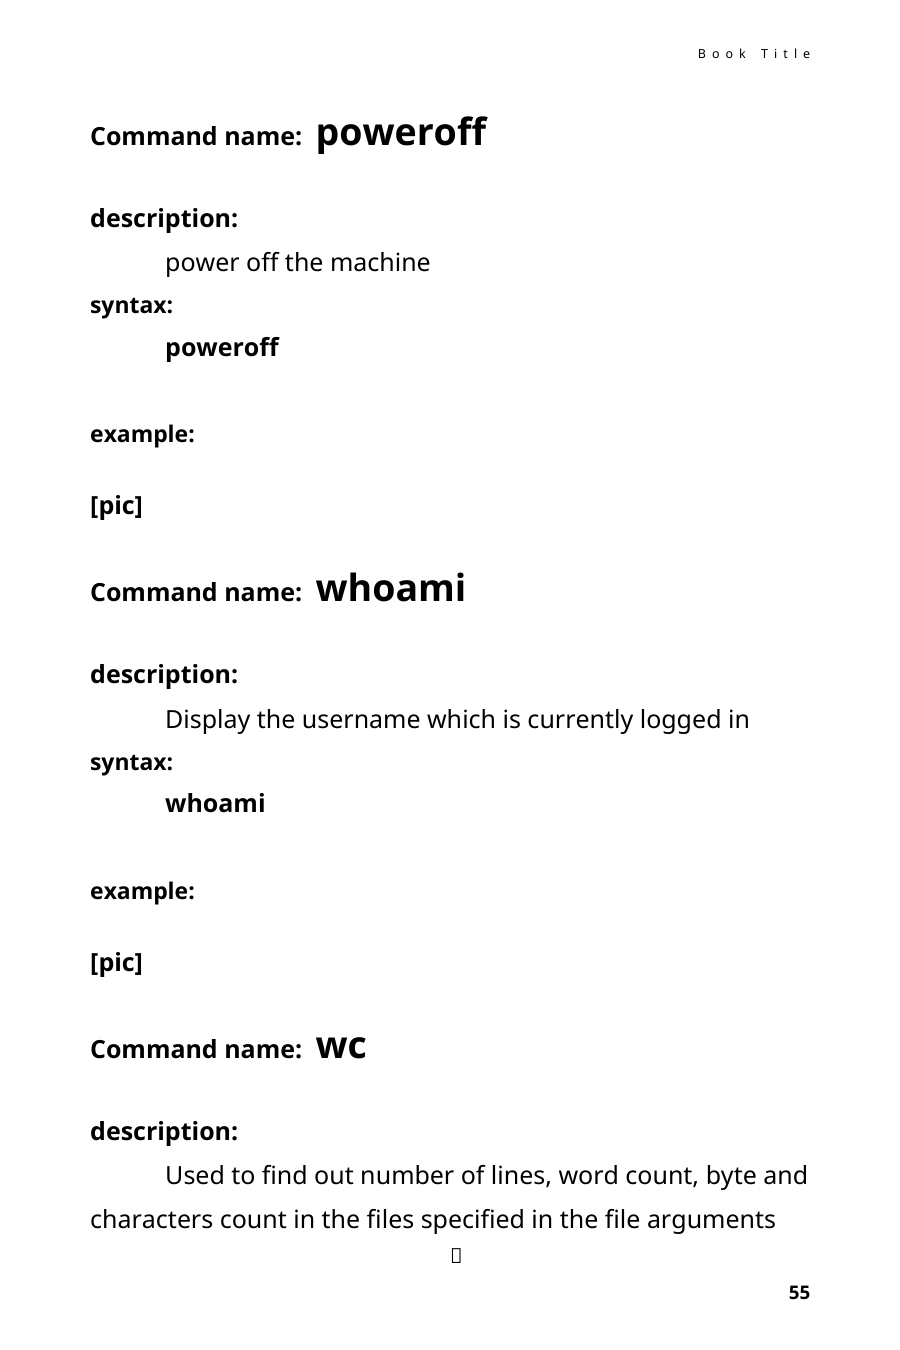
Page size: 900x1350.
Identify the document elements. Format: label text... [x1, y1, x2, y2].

text whoami [90, 786, 810, 820]
text [pic] [90, 488, 810, 522]
text [pic] [90, 944, 810, 978]
text Used to find out number of lines, word count, byte and characters count in the files specified in the file arguments [90, 1158, 810, 1236]
text syntax: [90, 289, 810, 320]
text example: [90, 875, 810, 906]
text Display the username which is currently logged in [90, 701, 810, 735]
text poweroff [90, 330, 810, 364]
text syntax: [90, 746, 810, 777]
text power off the machine [90, 245, 810, 279]
text example: [90, 418, 810, 449]
text Command name: poweroff [90, 105, 810, 156]
text Command name: wc [90, 1018, 810, 1069]
text description: [90, 201, 810, 234]
text Command name: whoami [90, 561, 810, 612]
text description: [90, 657, 810, 691]
text description: [90, 1113, 810, 1147]
